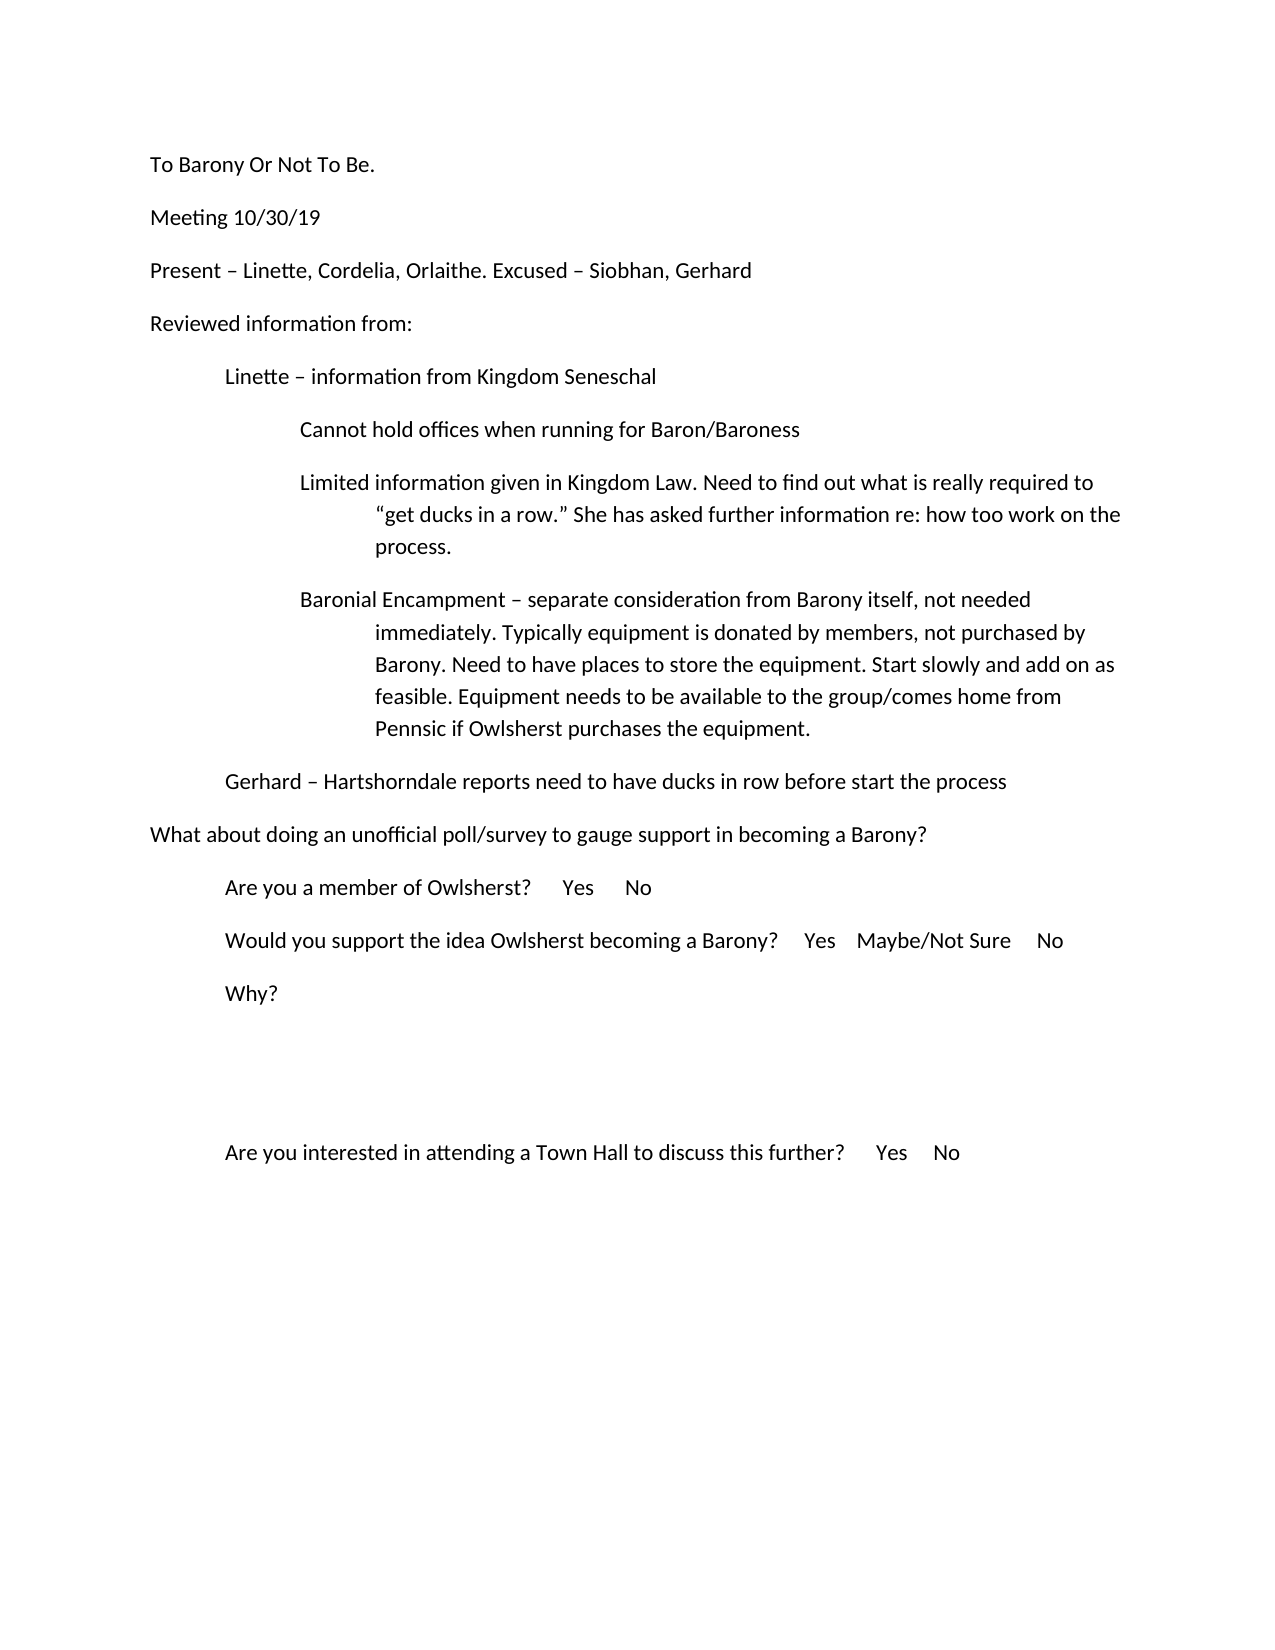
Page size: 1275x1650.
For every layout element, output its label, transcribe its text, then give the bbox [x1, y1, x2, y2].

text Why? [150, 979, 1125, 1007]
text To Barony Or Not To Be. [150, 150, 1125, 178]
text Present – Linette, Cordelia, Orlaithe. Excused – Siobhan, Gerhard [150, 256, 1125, 284]
text Cannot hold offices when running for Baron/Baroness [150, 415, 1125, 443]
text Meeting 10/30/19 [150, 203, 1125, 231]
text Limited information given in Kingdom Law. Need to find out what is really required to “get ducks in a row.” She has asked further information re: how too work on the process. [150, 468, 1125, 561]
text Reviewed information from: [150, 309, 1125, 337]
text What about doing an unofficial poll/survey to gauge support in becoming a Barony? [150, 820, 1125, 848]
text Are you interested in attending a Town Hall to discuss this further? Yes No [150, 1138, 1125, 1166]
text Baronial Encampment – separate consideration from Barony itself, not needed immediately. Typically equipment is donated by members, not purchased by Barony. Need to have places to store the equipment. Start slowly and add on as feasible. Equipment needs to be available to the group/comes home from Pennsic if Owlsherst purchases the equipment. [150, 586, 1125, 742]
text Would you support the idea Owlsherst becoming a Barony? Yes Maybe/Not Sure No [150, 926, 1125, 954]
text Linette – information from Kingdom Seneschal [150, 362, 1125, 390]
text Are you a member of Owlsherst? Yes No [150, 873, 1125, 901]
text Gerhard – Hartshorndale reports need to have ducks in row before start the process [150, 767, 1125, 795]
